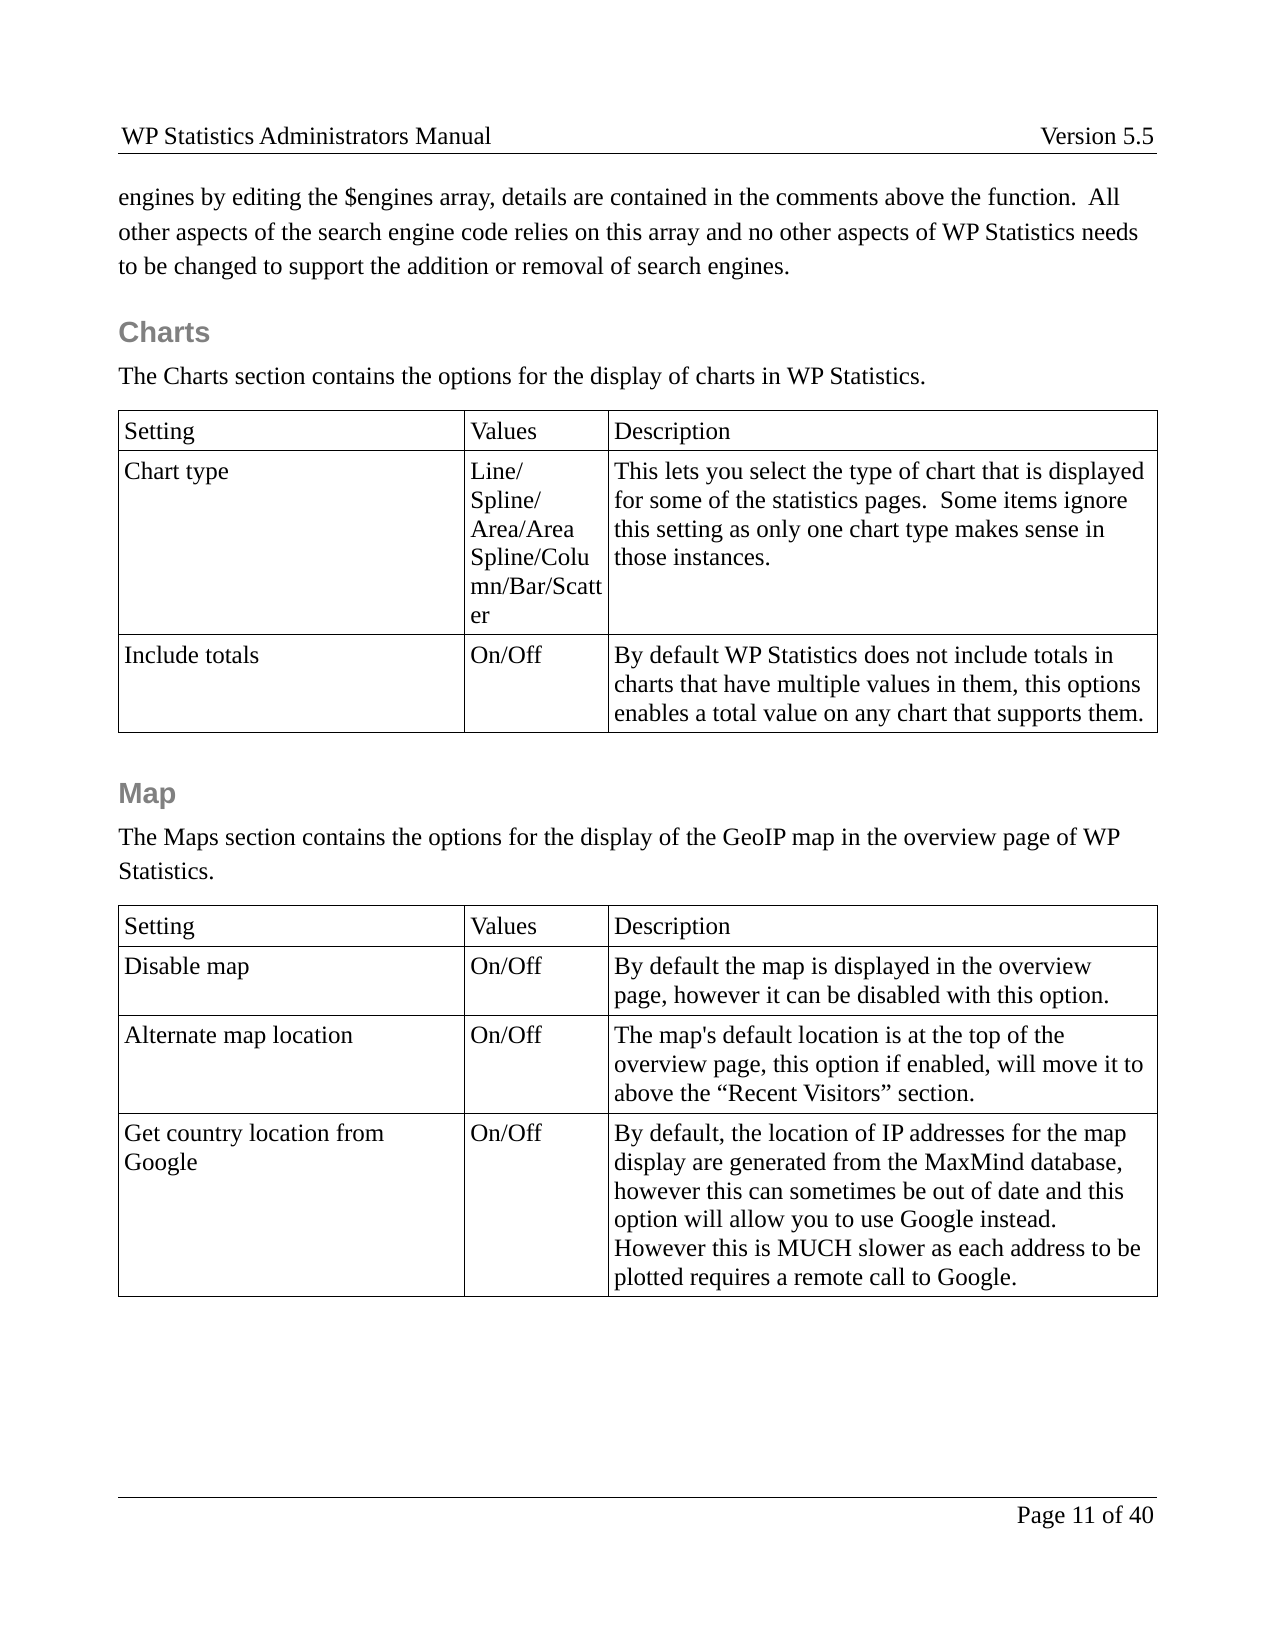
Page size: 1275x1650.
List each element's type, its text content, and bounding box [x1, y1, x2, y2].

table_header Values [465, 906, 608, 946]
table_cell On/Off [465, 947, 608, 1014]
text engines by editing the $engines array, details are contained in the comments above the function. All other aspects of the search engine code relies on this array and no other aspects of WP Statistics needs to be changed to support the addition or removal of search engines. [118, 182, 1157, 280]
table_header Description [609, 906, 1157, 946]
table_cell Disable map [119, 947, 464, 1014]
table_header Description [609, 411, 1157, 450]
text The Charts section contains the options for the display of charts in WP Statistics. [118, 361, 1157, 390]
table_cell Get country location from Google [119, 1114, 464, 1296]
text The Maps section contains the options for the display of the GeoIP map in the overview page of WP Statistics. [118, 822, 1157, 885]
table_header Setting [119, 906, 464, 946]
table_cell This lets you select the type of chart that is displayed for some of the statistics pages. Some items ignore this setting as only one chart type makes sense in those instances. [609, 451, 1157, 634]
subtitle Charts [118, 315, 1157, 348]
table_cell The map's default location is at the top of the overview page, this option if enabled, will move it to above the “Recent Visitors” section. [609, 1016, 1157, 1112]
table_header Setting [119, 411, 464, 450]
table_cell On/Off [465, 635, 608, 732]
table_cell Include totals [119, 635, 464, 732]
table_cell By default, the location of IP addresses for the map display are generated from the MaxMind database, however this can sometimes be out of date and this option will allow you to use Google instead. However this is MUCH slower as each address to be plotted requires a remote call to Google. [609, 1114, 1157, 1296]
table_cell Chart type [119, 451, 464, 634]
table_header Values [465, 411, 608, 450]
table_cell Line/Spline/Area/Area Spline/Column/Bar/Scatter [465, 451, 608, 634]
subtitle Map [118, 776, 1157, 809]
table_cell By default WP Statistics does not include totals in charts that have multiple values in them, this options enables a total value on any chart that supports them. [609, 635, 1157, 732]
table_cell Alternate map location [119, 1016, 464, 1112]
table_cell On/Off [465, 1114, 608, 1296]
table_cell By default the map is displayed in the overview page, however it can be disabled with this option. [609, 947, 1157, 1014]
table_cell On/Off [465, 1016, 608, 1112]
